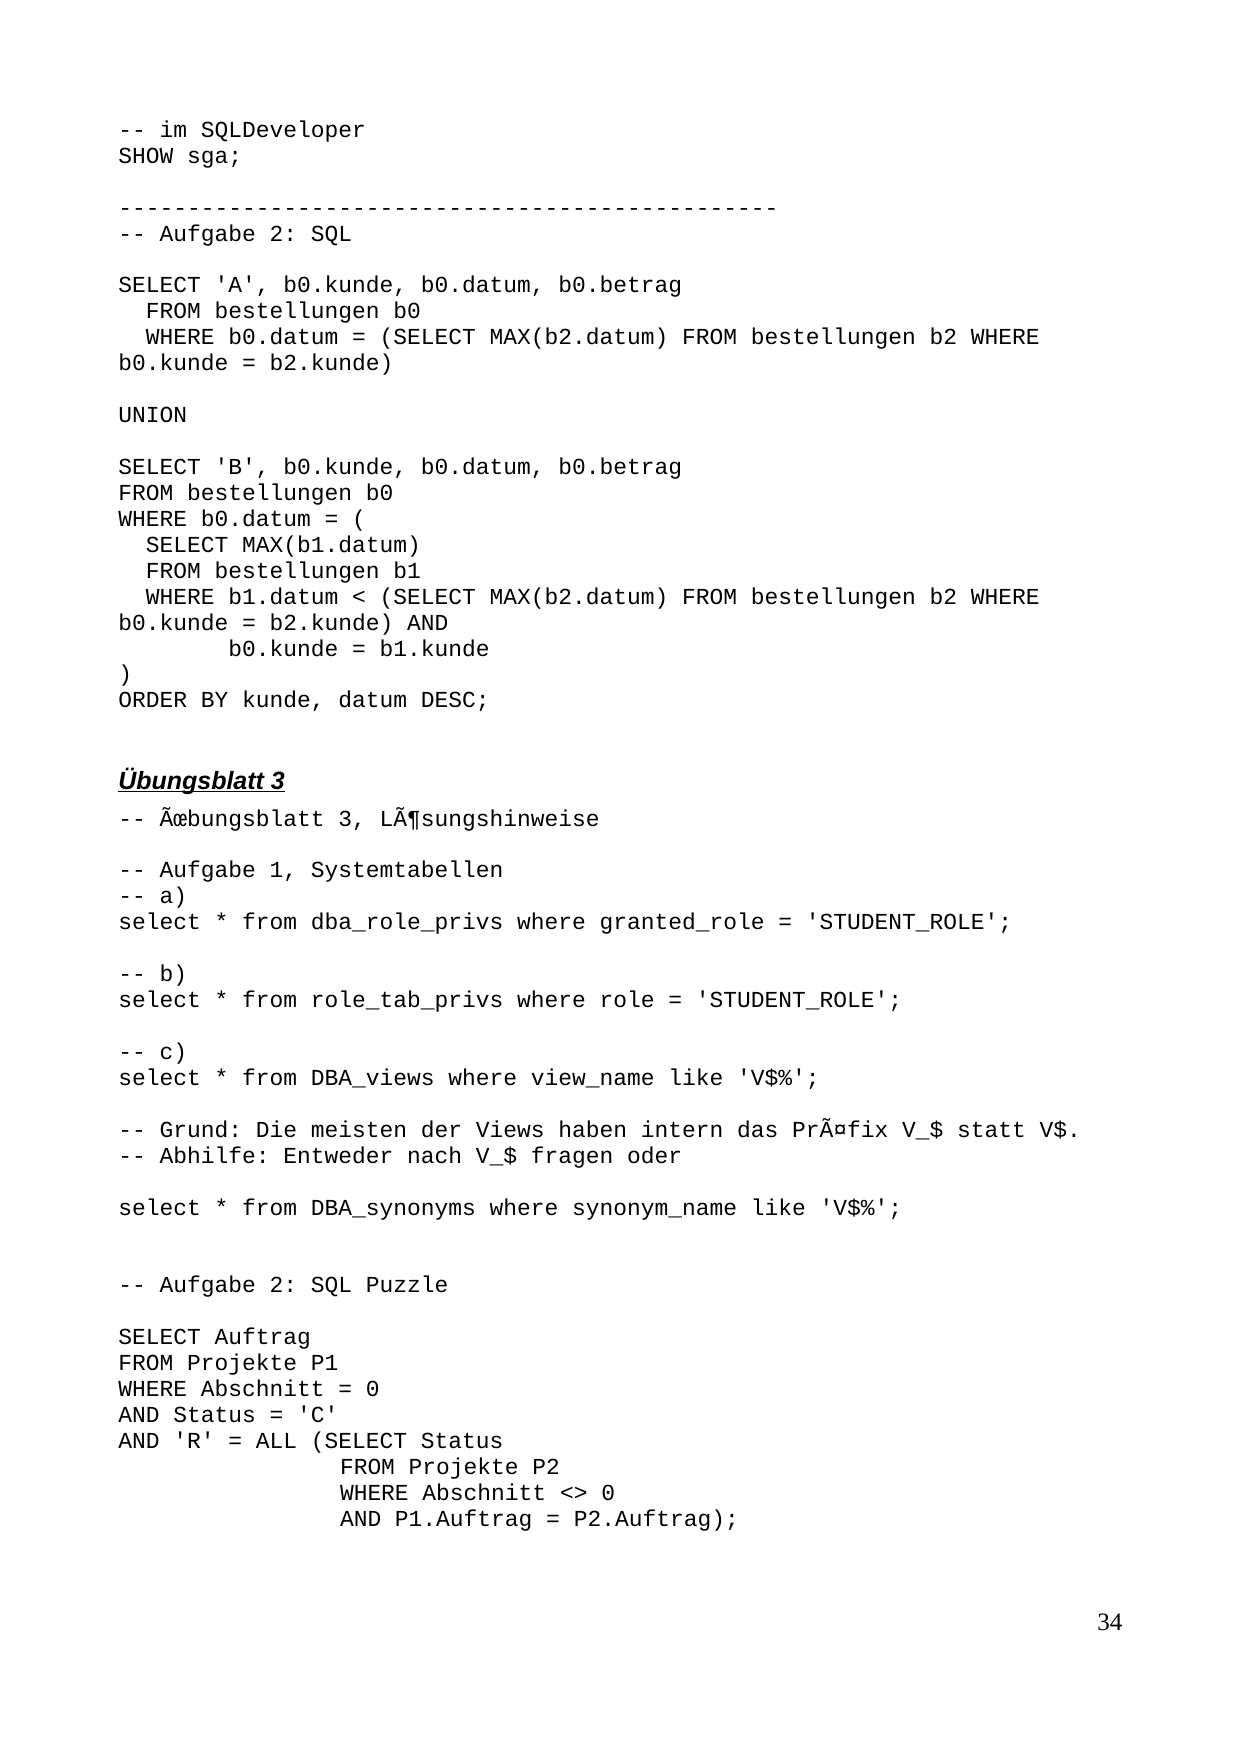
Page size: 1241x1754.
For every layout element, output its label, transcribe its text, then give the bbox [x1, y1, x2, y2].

text select * from DBA_synonyms where synonym_name like 'V$%'; [118, 1196, 1122, 1222]
text -- c) [118, 1040, 1122, 1066]
text AND Status = 'C' [118, 1403, 1122, 1429]
text FROM Projekte P2 [118, 1455, 1122, 1481]
text WHERE Abschnitt <> 0 [118, 1481, 1122, 1507]
text -- Abhilfe: Entweder nach V_$ fragen oder [118, 1144, 1122, 1170]
text AND 'R' = ALL (SELECT Status [118, 1429, 1122, 1455]
subtitle Übungsblatt 3 [118, 766, 1122, 794]
text b0.kunde = b1.kunde [118, 637, 1122, 663]
text -- Ãœbungsblatt 3, LÃ¶sungshinweise [118, 807, 1122, 833]
text ------------------------------------------------ [118, 196, 1122, 222]
text WHERE Abschnitt = 0 [118, 1377, 1122, 1403]
text SELECT 'A', b0.kunde, b0.datum, b0.betrag [118, 274, 1122, 300]
text -- b) [118, 962, 1122, 988]
text ) [118, 663, 1122, 689]
text select * from DBA_views where view_name like 'V$%'; [118, 1066, 1122, 1092]
text SELECT MAX(b1.datum) [118, 533, 1122, 559]
text FROM bestellungen b0 [118, 481, 1122, 507]
text WHERE b0.datum = ( [118, 507, 1122, 533]
text UNION [118, 403, 1122, 429]
text -- a) [118, 885, 1122, 911]
text -- Aufgabe 2: SQL Puzzle [118, 1274, 1122, 1300]
text -- Aufgabe 1, Systemtabellen [118, 859, 1122, 885]
text select * from role_tab_privs where role = 'STUDENT_ROLE'; [118, 988, 1122, 1014]
text FROM bestellungen b1 [118, 559, 1122, 585]
text SELECT 'B', b0.kunde, b0.datum, b0.betrag [118, 455, 1122, 481]
text -- Aufgabe 2: SQL [118, 222, 1122, 248]
text WHERE b0.datum = (SELECT MAX(b2.datum) FROM bestellungen b2 WHERE b0.kunde = b2.kunde) [118, 326, 1122, 377]
text -- Grund: Die meisten der Views haben intern das PrÃ¤fix V_$ statt V$. [118, 1118, 1122, 1144]
text SELECT Auftrag [118, 1326, 1122, 1352]
text select * from dba_role_privs where granted_role = 'STUDENT_ROLE'; [118, 911, 1122, 937]
text AND P1.Auftrag = P2.Auftrag); [118, 1507, 1122, 1533]
text WHERE b1.datum < (SELECT MAX(b2.datum) FROM bestellungen b2 WHERE b0.kunde = b2.kunde) AND [118, 585, 1122, 637]
text FROM Projekte P1 [118, 1352, 1122, 1377]
text FROM bestellungen b0 [118, 300, 1122, 326]
text -- im SQLDeveloper [118, 118, 1122, 144]
text SHOW sga; [118, 144, 1122, 170]
text ORDER BY kunde, datum DESC; [118, 689, 1122, 715]
